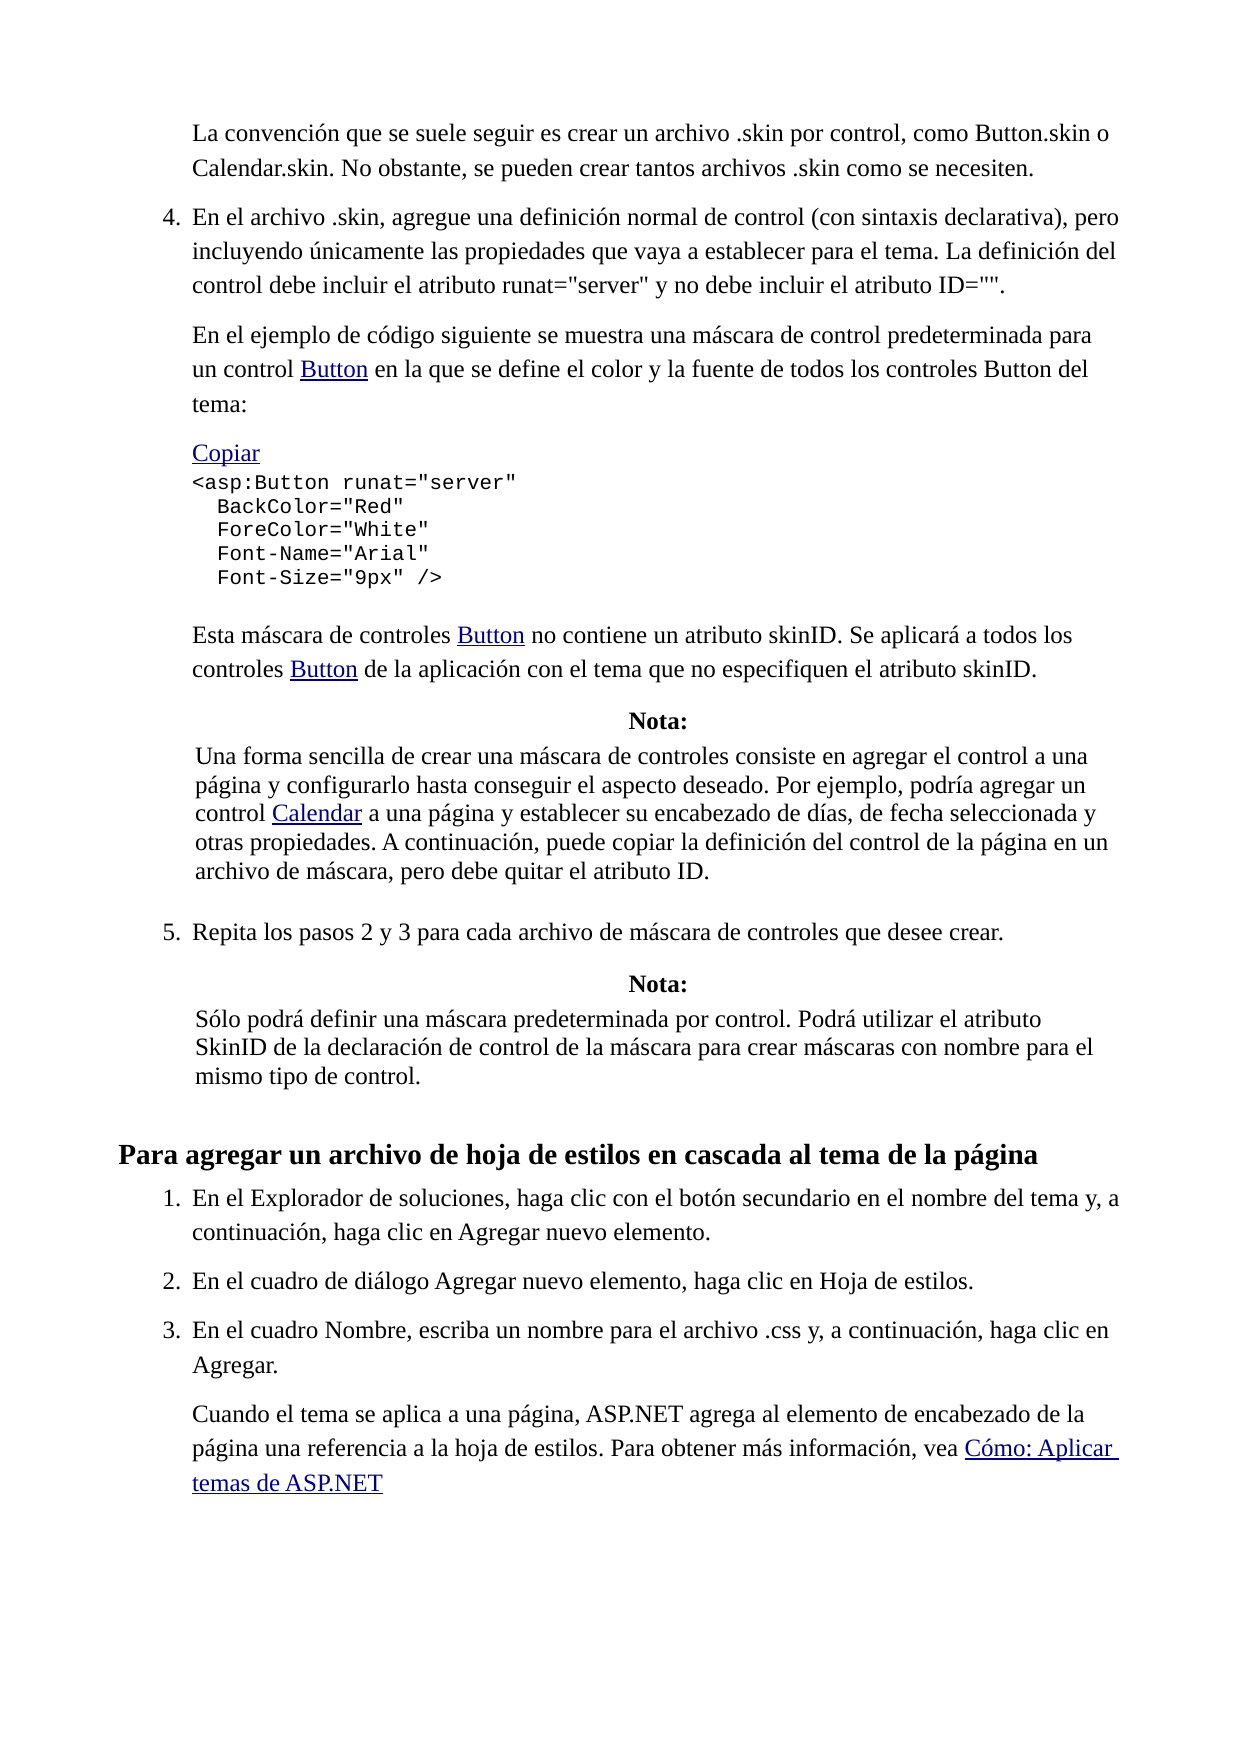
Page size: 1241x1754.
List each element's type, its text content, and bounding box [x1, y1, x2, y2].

list ForeColor="White" [162, 519, 1122, 543]
list En el cuadro Nombre, escriba un nombre para el archivo .css y, a continuación, haga clic en Agregar. [162, 1316, 1122, 1379]
table_header Nota: [192, 966, 1122, 1001]
list En el archivo .skin, agregue una definición normal de control (con sintaxis declarativa), pero incluyendo únicamente las propiedades que vaya a establecer para el tema. La definición del control debe incluir el atributo runat="server" y no debe incluir el atributo ID="". [162, 202, 1122, 299]
list En el Explorador de soluciones, haga clic con el botón secundario en el nombre del tema y, a continuación, haga clic en Agregar nuevo elemento. [162, 1183, 1122, 1246]
list BackColor="Red" [162, 496, 1122, 519]
list En el cuadro de diálogo Agregar nuevo elemento, haga clic en Hoja de estilos. [162, 1266, 1122, 1295]
list En el ejemplo de código siguiente se muestra una máscara de control predeterminada para un control Button en la que se define el color y la fuente de todos los controles Button del tema: [162, 320, 1122, 417]
list La convención que se suele seguir es crear un archivo .skin por control, como Button.skin o Calendar.skin. No obstante, se pueden crear tantos archivos .skin como se necesiten. [162, 118, 1122, 181]
list Cuando el tema se aplica a una página, ASP.NET agrega al elemento de encabezado de la página una referencia a la hoja de estilos. Para obtener más información, vea Cómo: Aplicar temas de ASP.NET [162, 1399, 1122, 1497]
list Font-Name="Arial" [162, 543, 1122, 567]
table_cell Una forma sencilla de crear una máscara de controles consiste en agregar el control a una página y configurarlo hasta conseguir el aspecto deseado. Por ejemplo, podría agregar un control Calendar a una página y establecer su encabezado de días, de fecha seleccionada y otras propiedades. A continuación, puede copiar la definición del control de la página en un archivo de máscara, pero debe quitar el atributo ID. [192, 738, 1122, 917]
table_cell Sólo podrá definir una máscara predeterminada por control. Podrá utilizar el atributo SkinID de la declaración de control de la máscara para crear máscaras con nombre para el mismo tipo de control. [192, 1001, 1122, 1122]
subtitle Para agregar un archivo de hoja de estilos en cascada al tema de la página [118, 1137, 1122, 1170]
table_header Nota: [192, 704, 1122, 738]
list Repita los pasos 2 y 3 para cada archivo de máscara de controles que desee crear. [162, 917, 1122, 946]
list Font-Size="9px" /> [162, 567, 1122, 590]
list Esta máscara de controles Button no contiene un atributo skinID. Se aplicará a todos los controles Button de la aplicación con el tema que no especifiquen el atributo skinID. [162, 620, 1122, 683]
list <asp:Button runat="server" [162, 472, 1122, 496]
list Copiar [162, 438, 1122, 466]
